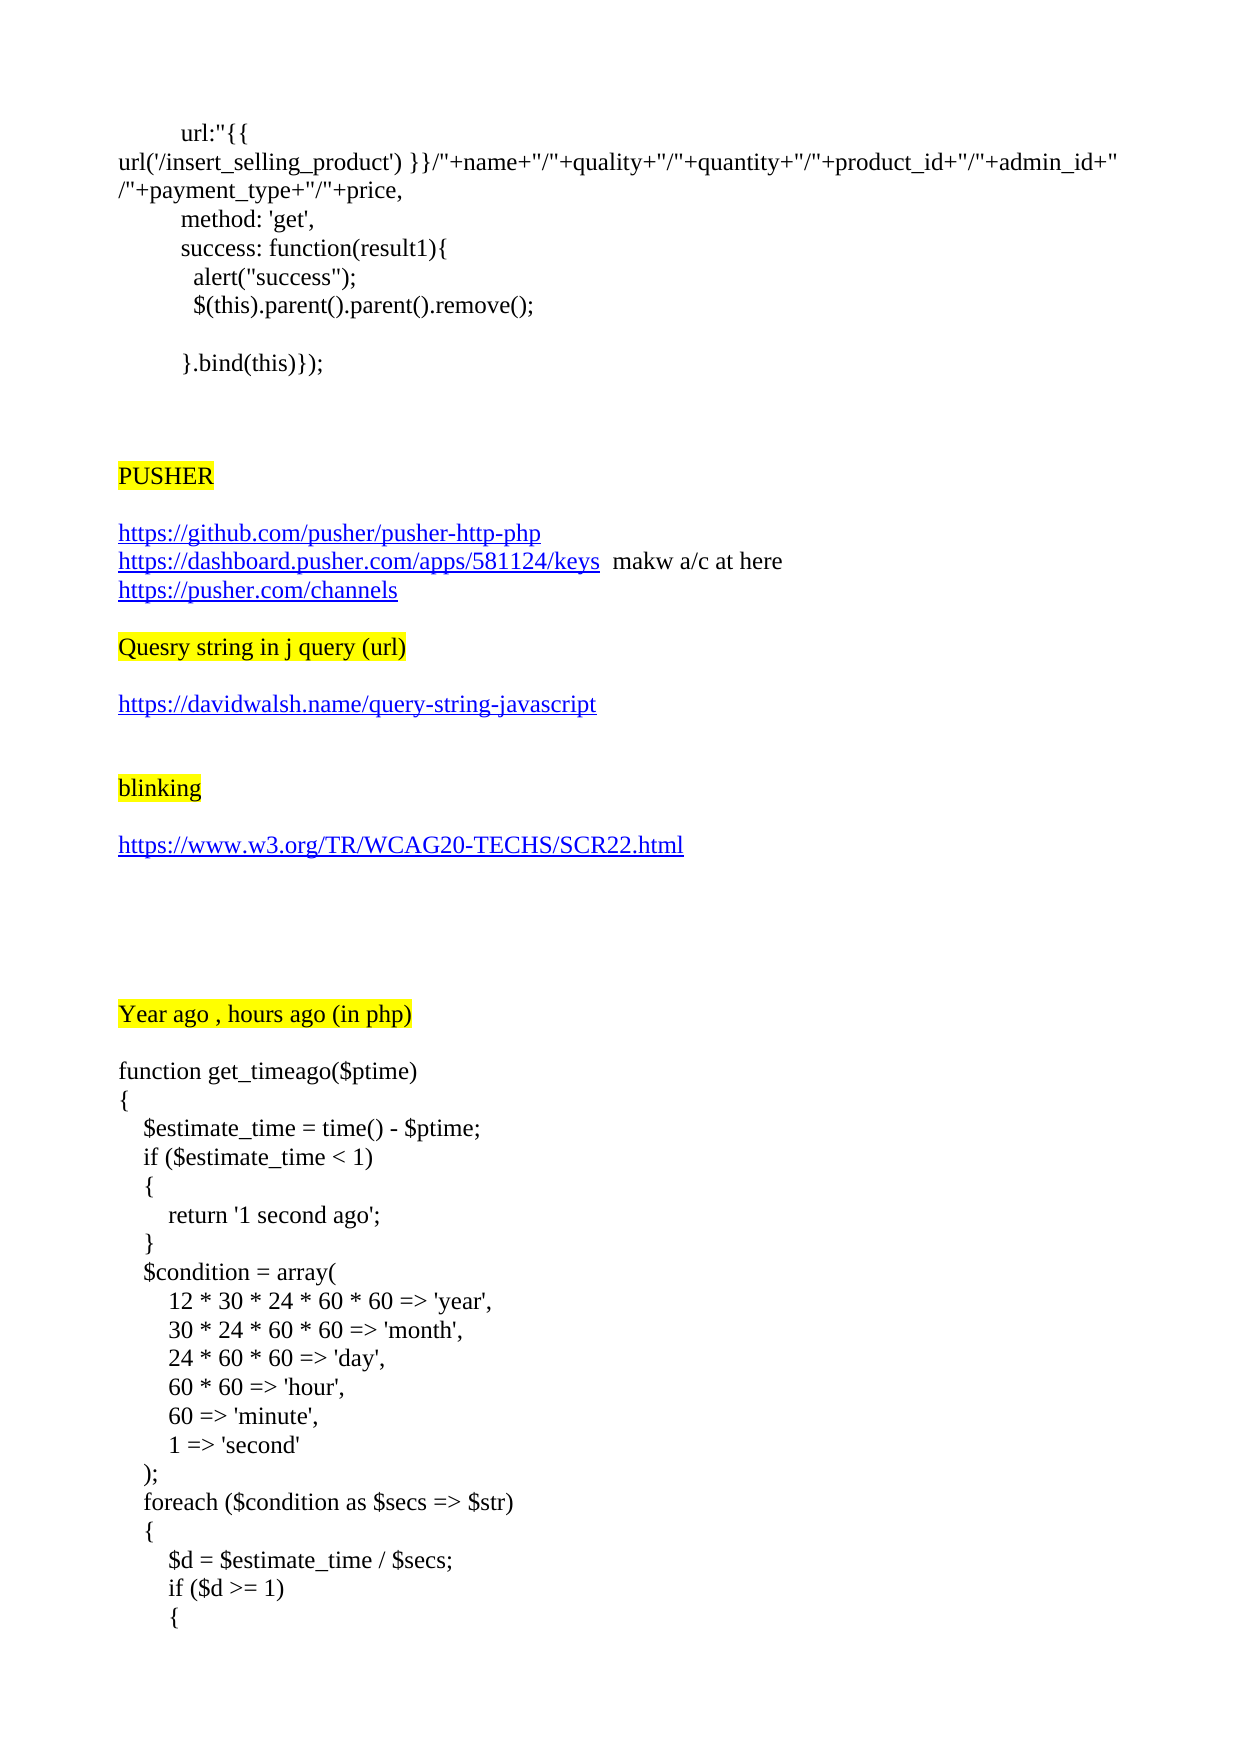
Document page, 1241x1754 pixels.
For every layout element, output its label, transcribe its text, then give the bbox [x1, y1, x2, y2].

text $(this).parent().parent().remove(); [118, 291, 1122, 319]
text Year ago , hours ago (in php) [118, 999, 1122, 1028]
text $d = $estimate_time / $secs; [118, 1545, 1122, 1573]
text PUSHER [118, 461, 1122, 490]
text blinking [118, 773, 1122, 802]
text $condition = array( [118, 1257, 1122, 1286]
text https://www.w3.org/TR/WCAG20-TECHS/SCR22.html [118, 830, 1122, 859]
text 60 * 60 => 'hour', [118, 1372, 1122, 1401]
text 60 => 'minute', [118, 1401, 1122, 1430]
text 30 * 24 * 60 * 60 => 'month', [118, 1315, 1122, 1343]
text { [118, 1516, 1122, 1545]
text { [118, 1085, 1122, 1113]
text 1 => 'second' [118, 1430, 1122, 1458]
text } [118, 1228, 1122, 1257]
text { [118, 1171, 1122, 1200]
text 12 * 30 * 24 * 60 * 60 => 'year', [118, 1286, 1122, 1315]
text https://davidwalsh.name/query-string-javascript [118, 689, 1122, 717]
text $estimate_time = time() - $ptime; [118, 1113, 1122, 1142]
text return '1 second ago'; [118, 1200, 1122, 1228]
text https://github.com/pusher/pusher-http-php [118, 518, 1122, 546]
text alert("success"); [118, 262, 1122, 291]
text url:"{{ url('/insert_selling_product') }}/"+name+"/"+quality+"/"+quantity+"/"+product_id+"/"+admin_id+"/"+payment_type+"/"+price, [118, 118, 1122, 204]
text ); [118, 1458, 1122, 1487]
text method: 'get', [118, 204, 1122, 233]
text Quesry string in j query (url) [118, 632, 1122, 661]
text 24 * 60 * 60 => 'day', [118, 1343, 1122, 1372]
text https://dashboard.pusher.com/apps/581124/keys makw a/c at here [118, 546, 1122, 575]
text { [118, 1602, 1122, 1631]
text }.bind(this)}); [118, 348, 1122, 377]
text foreach ($condition as $secs => $str) [118, 1487, 1122, 1516]
text if ($estimate_time < 1) [118, 1142, 1122, 1171]
text if ($d >= 1) [118, 1573, 1122, 1602]
text success: function(result1){ [118, 233, 1122, 262]
text https://pusher.com/channels [118, 575, 1122, 604]
text function get_timeago($ptime) [118, 1056, 1122, 1085]
